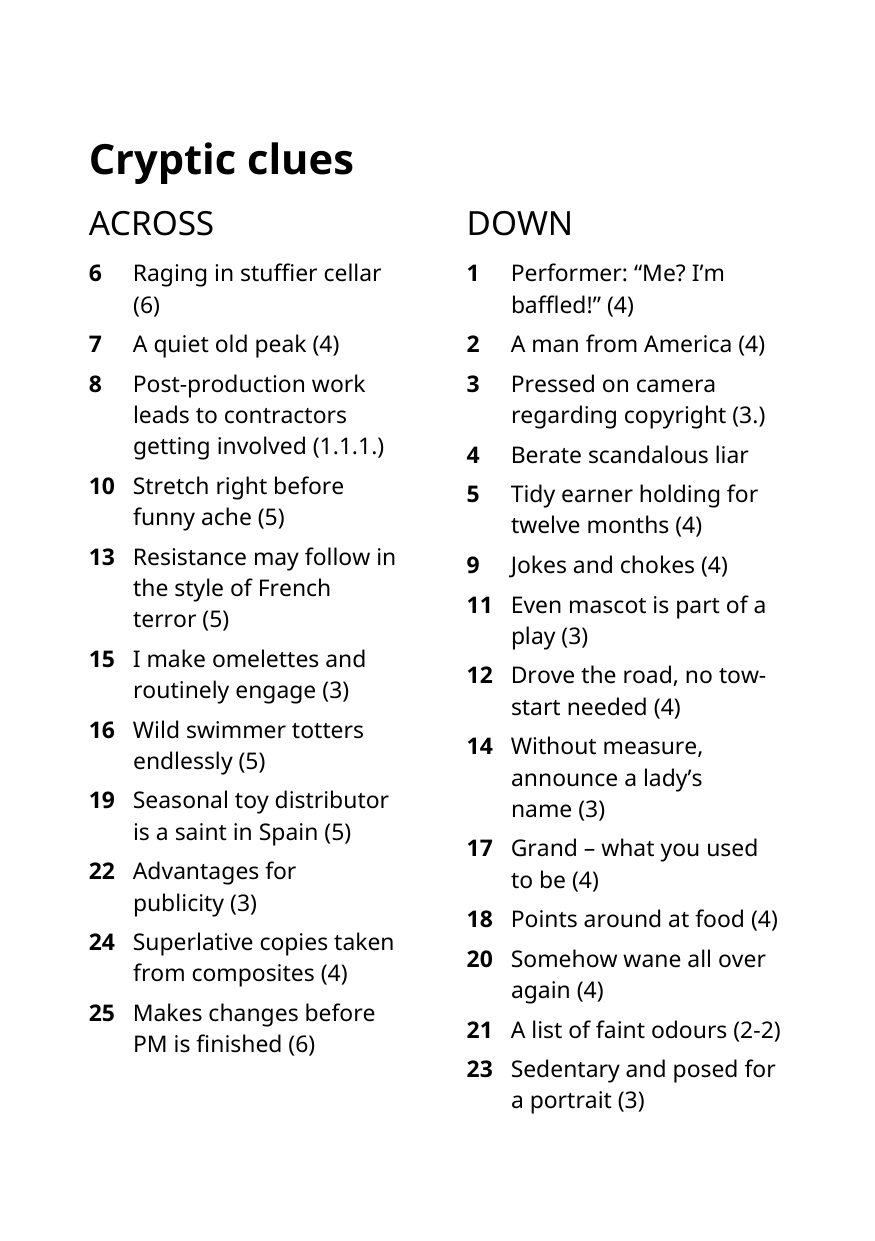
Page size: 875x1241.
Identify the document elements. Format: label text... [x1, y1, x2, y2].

text 17 Grand – what you used to be (4) [466, 832, 786, 895]
text 16 Wild swimmer totters endlessly (5) [88, 714, 407, 776]
text 20 Somehow wane all over again (4) [466, 943, 786, 1005]
subtitle Cryptic clues [88, 130, 786, 187]
text 3 Pressed on camera regarding copyright (3.) [466, 368, 786, 430]
text 25 Makes changes before PM is finished (6) [88, 997, 407, 1059]
text 19 Seasonal toy distributor is a saint in Spain (5) [88, 784, 407, 847]
text 12 Drove the road, no tow-start needed (4) [466, 659, 786, 722]
text 10 Stretch right before funny ache (5) [88, 470, 407, 532]
subtitle DOWN [466, 199, 786, 245]
text 24 Superlative copies taken from composites (4) [88, 926, 407, 989]
text 23 Sedentary and posed for a portrait (3) [466, 1053, 786, 1116]
text 4 Berate scandalous liar [466, 439, 786, 470]
text 1 Performer: “Me? I’m baffled!” (4) [466, 257, 786, 320]
text 11 Even mascot is part of a play (3) [466, 589, 786, 651]
text 2 A man from America (4) [466, 328, 786, 359]
text 14 Without measure, announce a lady’s name (3) [466, 730, 786, 824]
text 6 Raging in stuffier cellar (6) [88, 257, 407, 320]
text 15 I make omelettes and routinely engage (3) [88, 643, 407, 705]
text 7 A quiet old peak (4) [88, 328, 407, 359]
text 13 Resistance may follow in the style of French terror (5) [88, 541, 407, 634]
text 22 Advantages for publicity (3) [88, 855, 407, 918]
text 8 Post-production work leads to contractors getting involved (1.1.1.) [88, 368, 407, 462]
text 21 A list of faint odours (2-2) [466, 1014, 786, 1045]
text 18 Points around at food (4) [466, 903, 786, 934]
text 5 Tidy earner holding for twelve months (4) [466, 478, 786, 541]
text 9 Jokes and chokes (4) [466, 549, 786, 580]
subtitle ACROSS [88, 199, 407, 245]
